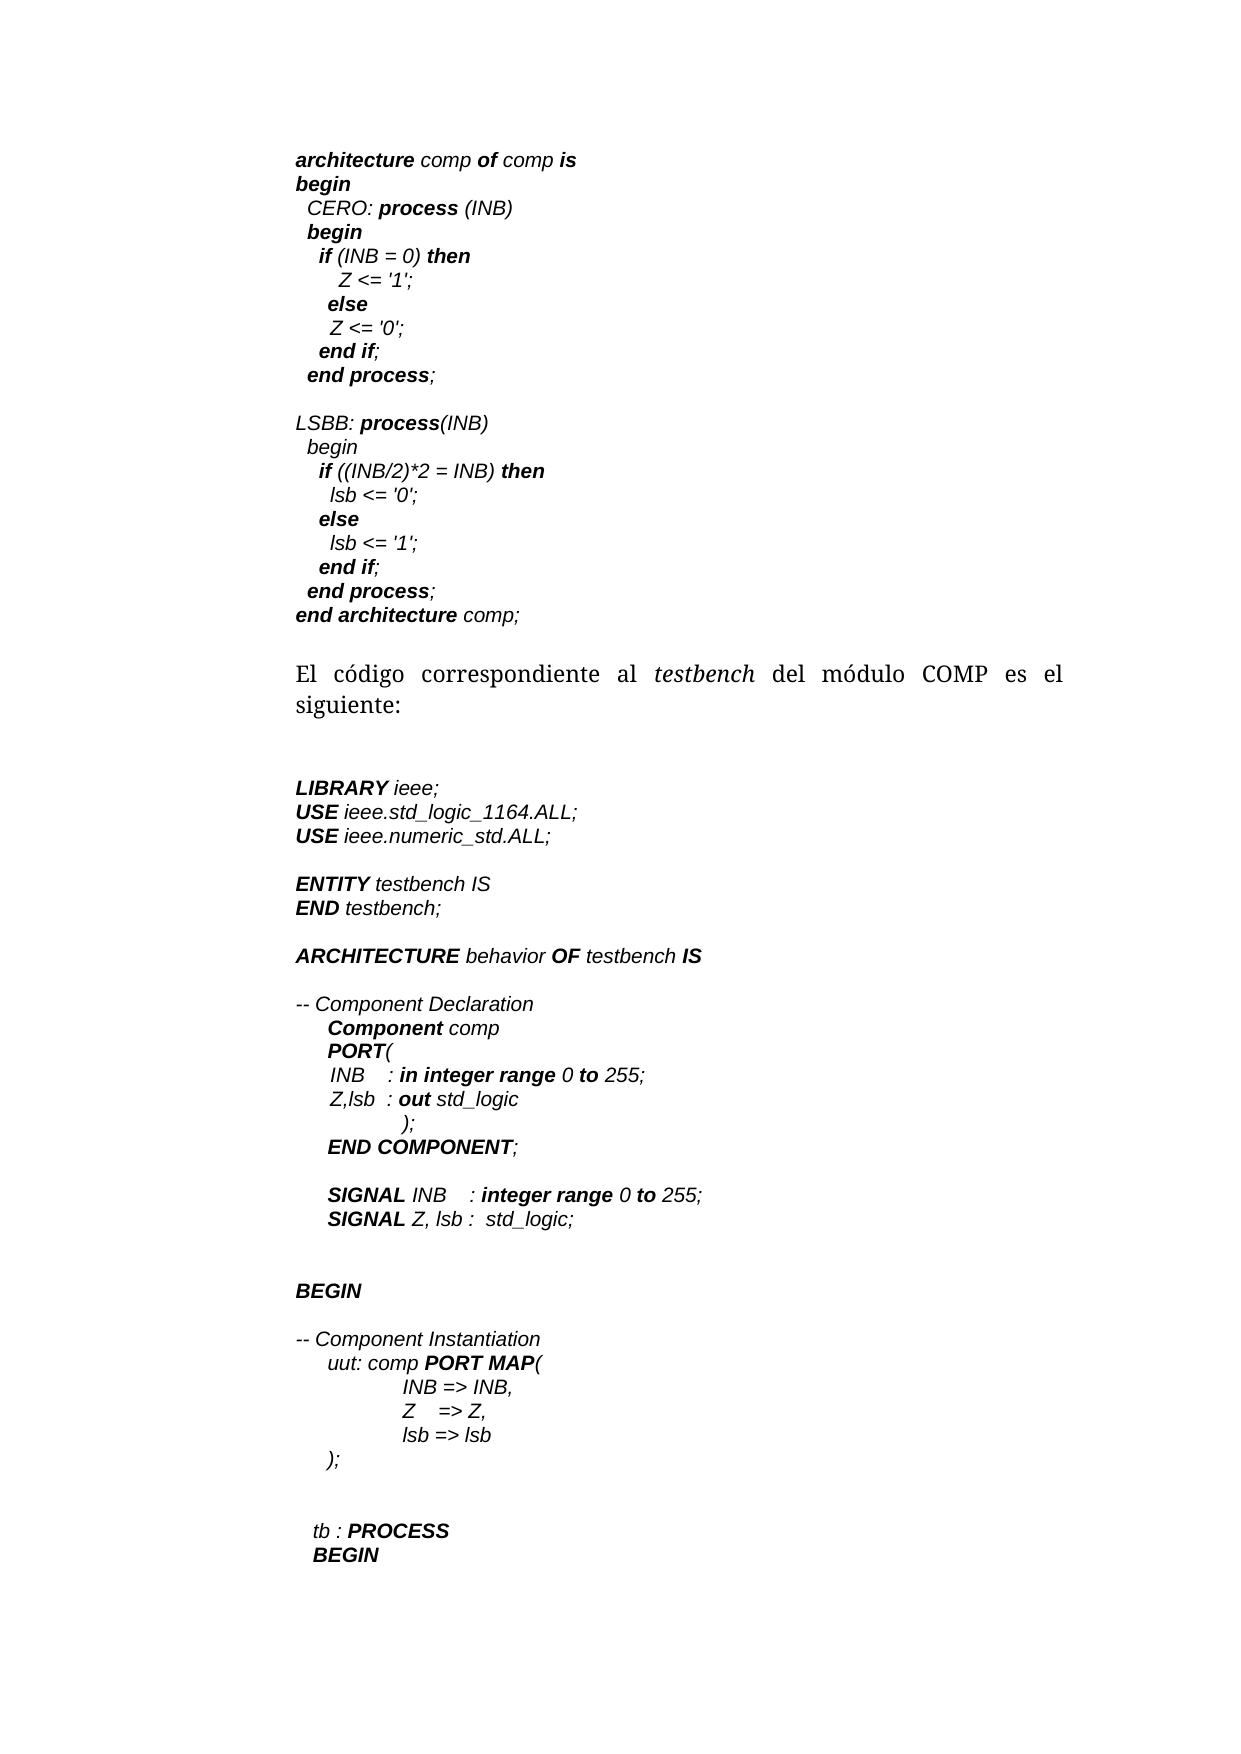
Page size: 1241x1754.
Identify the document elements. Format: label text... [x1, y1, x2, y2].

text -- Component Declaration [295, 991, 1063, 1015]
text USE ieee.numeric_std.ALL; [295, 824, 1063, 848]
text LIBRARY ieee; [295, 776, 1063, 800]
text LSBB: process(INB) [295, 411, 1063, 435]
text uut: comp PORT MAP( [295, 1351, 1063, 1375]
text INB : in integer range 0 to 255; [295, 1063, 1063, 1087]
text CERO: process (INB) [295, 196, 1063, 219]
text lsb <= '1'; [295, 531, 1063, 555]
text Z => Z, [295, 1399, 1063, 1423]
text end if; [295, 555, 1063, 579]
text if (INB = 0) then [295, 243, 1063, 267]
text INB => INB, [295, 1375, 1063, 1399]
text else [295, 291, 1063, 315]
text else [295, 507, 1063, 531]
text end architecture comp; [295, 603, 1063, 627]
text Component comp [295, 1015, 1063, 1039]
text Z <= '1'; [295, 267, 1063, 291]
text begin [295, 219, 1063, 243]
text SIGNAL INB : integer range 0 to 255; [295, 1183, 1063, 1207]
text ); [295, 1447, 1063, 1471]
text ); [295, 1111, 1063, 1135]
text end process; [295, 363, 1063, 387]
text SIGNAL Z, lsb : std_logic; [295, 1207, 1063, 1231]
text ARCHITECTURE behavior OF testbench IS [295, 943, 1063, 967]
text tb : PROCESS [295, 1518, 1063, 1542]
text begin [295, 435, 1063, 459]
text BEGIN [295, 1279, 1063, 1303]
text end if; [295, 339, 1063, 363]
text lsb => lsb [295, 1423, 1063, 1447]
text architecture comp of comp is [295, 148, 1063, 172]
text lsb <= '0'; [295, 483, 1063, 507]
text if ((INB/2)*2 = INB) then [295, 459, 1063, 483]
text ENTITY testbench IS [295, 872, 1063, 896]
text Z,lsb : out std_logic [295, 1087, 1063, 1111]
text END COMPONENT; [295, 1135, 1063, 1159]
text begin [295, 172, 1063, 196]
text USE ieee.std_logic_1164.ALL; [295, 800, 1063, 824]
text BEGIN [295, 1542, 1063, 1566]
text end process; [295, 579, 1063, 603]
text El código correspondiente al testbench del módulo COMP es el siguiente: [295, 658, 1063, 721]
text Z <= '0'; [295, 315, 1063, 339]
text PORT( [295, 1039, 1063, 1063]
text -- Component Instantiation [295, 1327, 1063, 1351]
text END testbench; [295, 896, 1063, 919]
